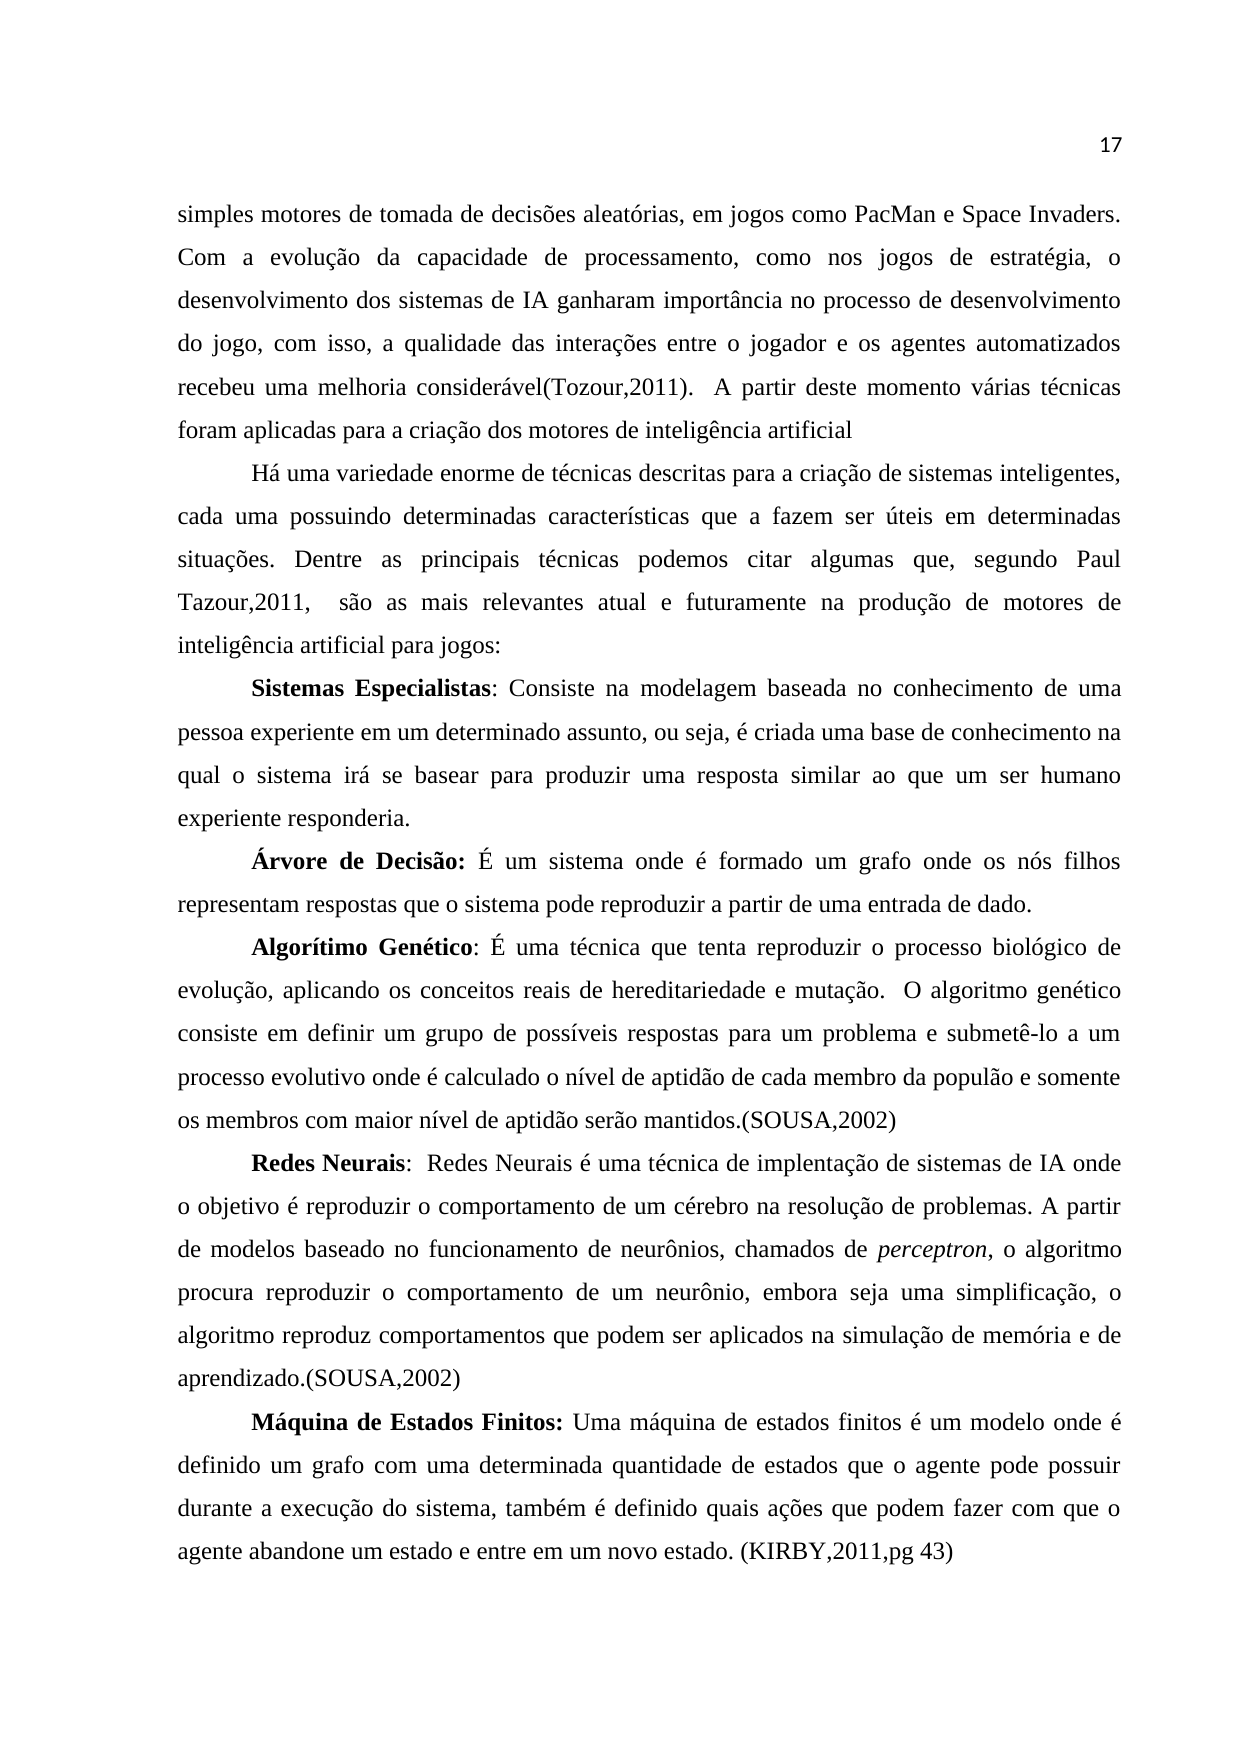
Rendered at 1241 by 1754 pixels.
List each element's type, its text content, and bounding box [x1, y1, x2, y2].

list simples motores de tomada de decisões aleatórias, em jogos como PacMan e Space Invaders. Com a evolução da capacidade de processamento, como nos jogos de estratégia, o desenvolvimento dos sistemas de IA ganharam importância no processo de desenvolvimento do jogo, com isso, a qualidade das interações entre o jogador e os agentes automatizados recebeu uma melhoria considerável(Tozour,2011). A partir deste momento várias técnicas foram aplicadas para a criação dos motores de inteligência artificial [177, 199, 1122, 443]
text Há uma variedade enorme de técnicas descritas para a criação de sistemas inteligentes, cada uma possuindo determinadas características que a fazem ser úteis em determinadas situações. Dentre as principais técnicas podemos citar algumas que, segundo Paul Tazour,2011, são as mais relevantes atual e futuramente na produção de motores de inteligência artificial para jogos: [177, 458, 1122, 659]
text Árvore de Decisão: É um sistema onde é formado um grafo onde os nós filhos representam respostas que o sistema pode reproduzir a partir de uma entrada de dado. [177, 846, 1122, 918]
text Sistemas Especialistas: Consiste na modelagem baseada no conhecimento de uma pessoa experiente em um determinado assunto, ou seja, é criada uma base de conhecimento na qual o sistema irá se basear para produzir uma resposta similar ao que um ser humano experiente responderia. [177, 673, 1122, 832]
text Redes Neurais: Redes Neurais é uma técnica de implentação de sistemas de IA onde o objetivo é reproduzir o comportamento de um cérebro na resolução de problemas. A partir de modelos baseado no funcionamento de neurônios, chamados de perceptron, o algoritmo procura reproduzir o comportamento de um neurônio, embora seja uma simplificação, o algoritmo reproduz comportamentos que podem ser aplicados na simulação de memória e de aprendizado.(SOUSA,2002) Máquina de Estados Finitos: Uma máquina de estados finitos é um modelo onde é definido um grafo com uma determinada quantidade de estados que o agente pode possuir durante a execução do sistema, também é definido quais ações que podem fazer com que o agente abandone um estado e entre em um novo estado. (KIRBY,2011,pg 43) [177, 1148, 1122, 1565]
text Algorítimo Genético: É uma técnica que tenta reproduzir o processo biológico de evolução, aplicando os conceitos reais de hereditariedade e mutação. O algoritmo genético consiste em definir um grupo de possíveis respostas para um problema e submetê-lo a um processo evolutivo onde é calculado o nível de aptidão de cada membro da populão e somente os membros com maior nível de aptidão serão mantidos.(SOUSA,2002) [177, 932, 1122, 1133]
